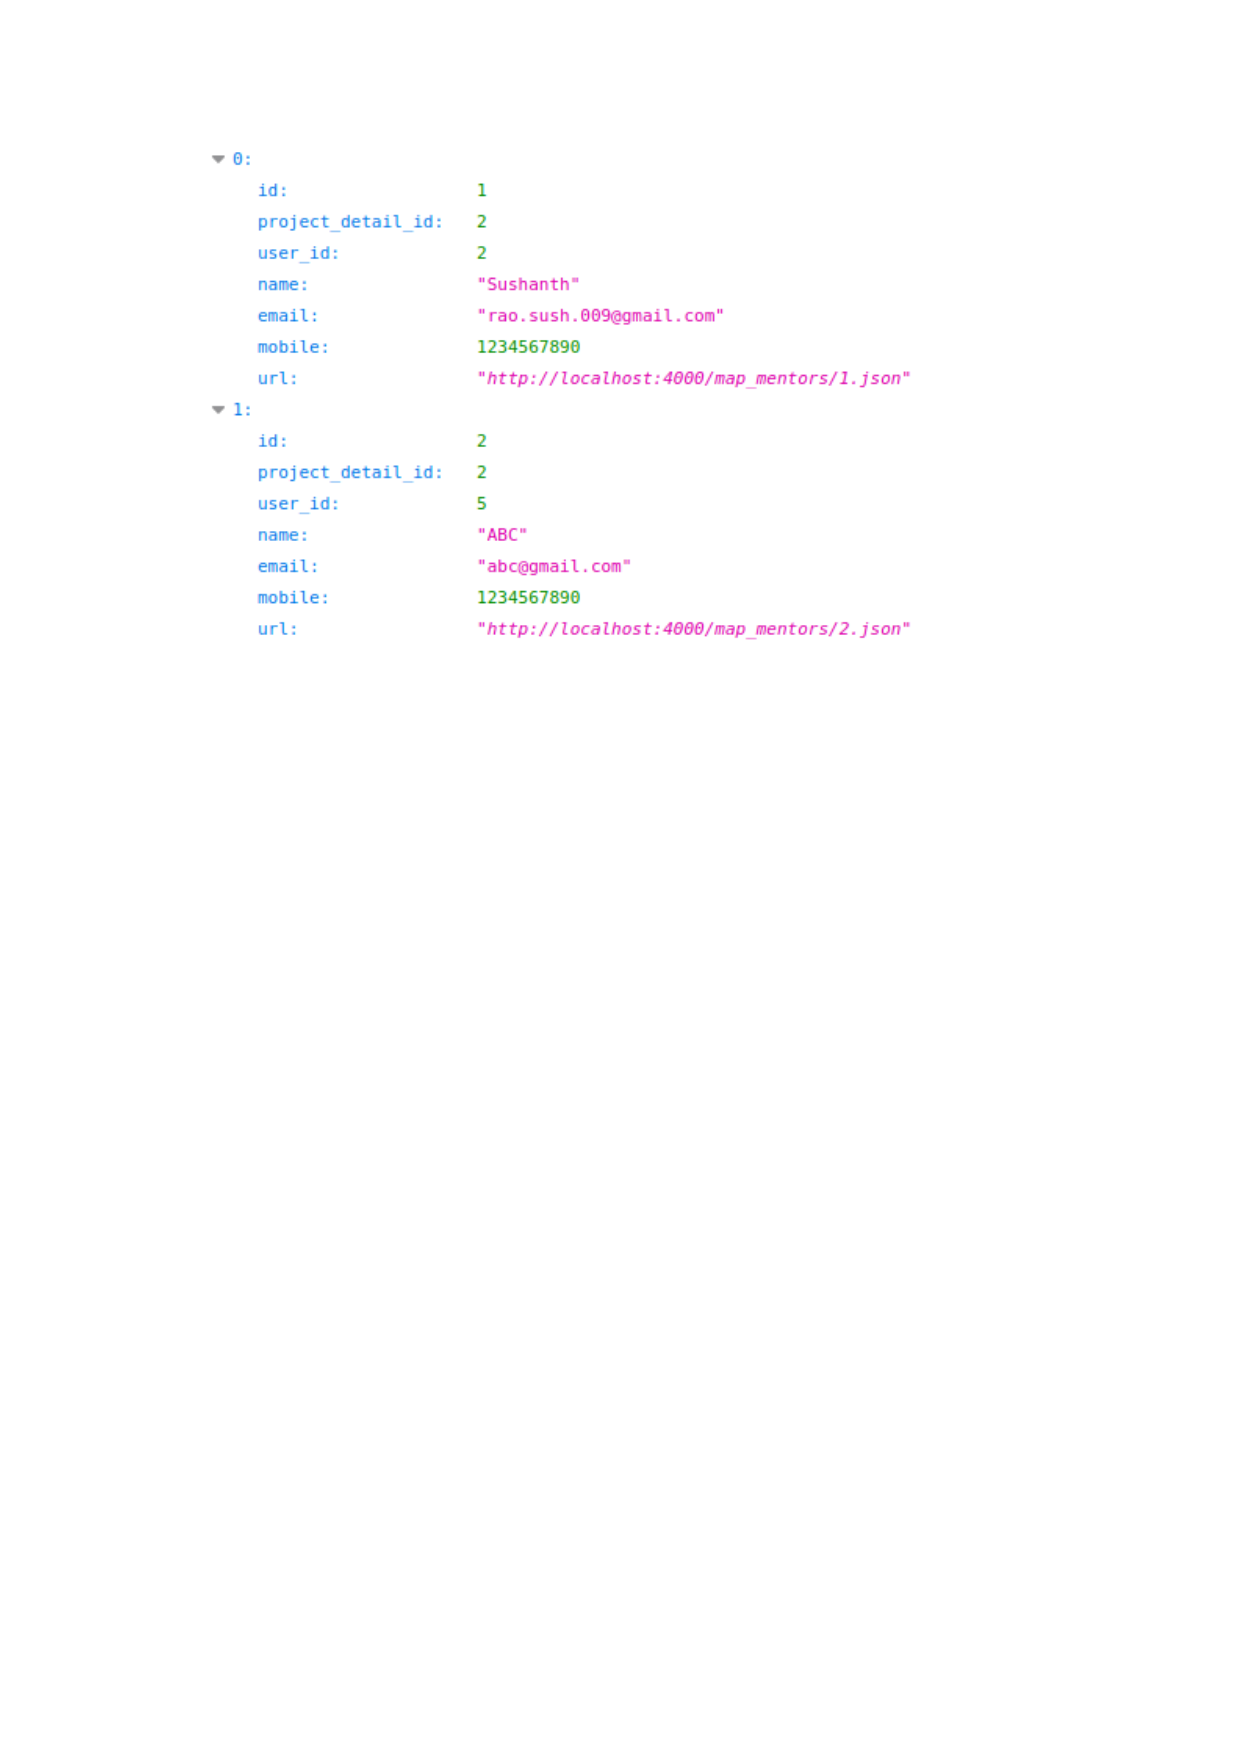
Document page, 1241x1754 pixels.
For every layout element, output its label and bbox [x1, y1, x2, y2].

picture [203, 151, 1037, 671]
